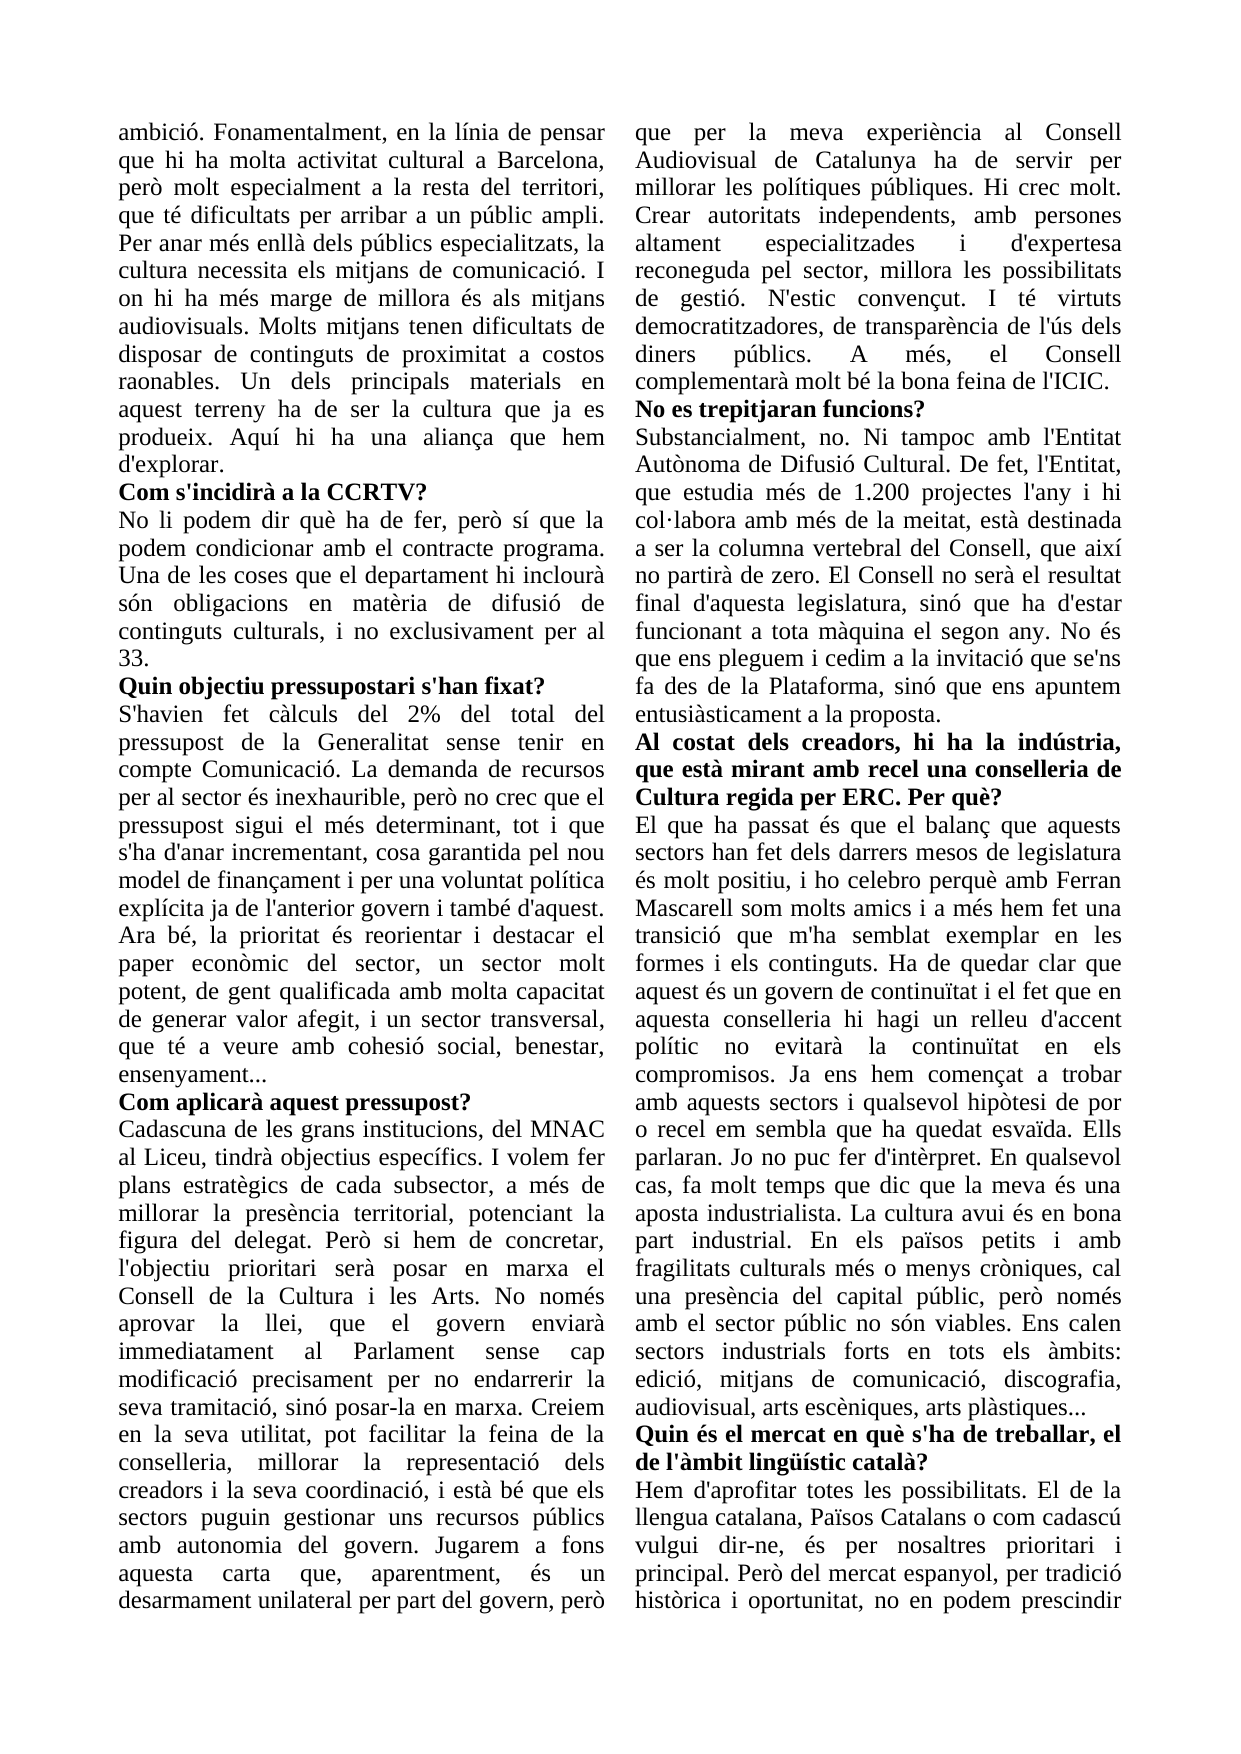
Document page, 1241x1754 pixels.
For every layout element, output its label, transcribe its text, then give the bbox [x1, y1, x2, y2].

text S'havien fet càlculs del 2% del total del pressupost de la Generalitat sense tenir en compte Comunicació. La demanda de recursos per al sector és inexhaurible, però no crec que el pressupost sigui el més determinant, tot i que s'ha d'anar incrementant, cosa garantida pel nou model de finançament i per una voluntat política explícita ja de l'anterior govern i també d'aquest. Ara bé, la prioritat és reorientar i destacar el paper econòmic del sector, un sector molt potent, de gent qualificada amb molta capacitat de generar valor afegit, i un sector transversal, que té a veure amb cohesió social, benestar, ensenyament... [118, 700, 605, 1088]
text Quin objectiu pressupostari s'han fixat? [118, 672, 605, 700]
text No li podem dir què ha de fer, però sí que la podem condicionar amb el contracte programa. Una de les coses que el departament hi inclourà són obligacions en matèria de difusió de continguts culturals, i no exclusivament per al 33. [118, 506, 605, 672]
text No es trepitjaran funcions? [635, 395, 1122, 423]
text que per la meva experiència al Consell Audiovisual de Catalunya ha de servir per millorar les polítiques públiques. Hi crec molt. Crear autoritats independents, amb persones altament especialitzades i d'expertesa reconeguda pel sector, millora les possibilitats de gestió. N'estic convençut. I té virtuts democratitzadores, de transparència de l'ús dels diners públics. A més, el Consell complementarà molt bé la bona feina de l'ICIC. [635, 118, 1122, 395]
text Al costat dels creadors, hi ha la indústria, que està mirant amb recel una conselleria de Cultura regida per ERC. Per què? [635, 728, 1122, 811]
text ambició. Fonamentalment, en la línia de pensar que hi ha molta activitat cultural a Barcelona, però molt especialment a la resta del territori, que té dificultats per arribar a un públic ampli. Per anar més enllà dels públics especialitzats, la cultura necessita els mitjans de comunicació. I on hi ha més marge de millora és als mitjans audiovisuals. Molts mitjans tenen dificultats de disposar de continguts de proximitat a costos raonables. Un dels principals materials en aquest terreny ha de ser la cultura que ja es produeix. Aquí hi ha una aliança que hem d'explorar. [118, 118, 605, 478]
text Com s'incidirà a la CCRTV? [118, 478, 605, 506]
text Quin és el mercat en què s'ha de treballar, el de l'àmbit lingüístic català? [635, 1420, 1122, 1476]
text Cadascuna de les grans institucions, del MNAC al Liceu, tindrà objectius específics. I volem fer plans estratègics de cada subsector, a més de millorar la presència territorial, potenciant la figura del delegat. Però si hem de concretar, l'objectiu prioritari serà posar en marxa el Consell de la Cultura i les Arts. No només aprovar la llei, que el govern enviarà immediatament al Parlament sense cap modificació precisament per no endarrerir la seva tramitació, sinó posar-la en marxa. Creiem en la seva utilitat, pot facilitar la feina de la conselleria, millorar la representació dels creadors i la seva coordinació, i està bé que els sectors puguin gestionar uns recursos públics amb autonomia del govern. Jugarem a fons aquesta carta que, aparentment, és un desarmament unilateral per part del govern, però [118, 1116, 605, 1614]
text Substancialment, no. Ni tampoc amb l'Entitat Autònoma de Difusió Cultural. De fet, l'Entitat, que estudia més de 1.200 projectes l'any i hi col·labora amb més de la meitat, està destinada a ser la columna vertebral del Consell, que així no partirà de zero. El Consell no serà el resultat final d'aquesta legislatura, sinó que ha d'estar funcionant a tota màquina el segon any. No és que ens pleguem i cedim a la invitació que se'ns fa des de la Plataforma, sinó que ens apuntem entusiàsticament a la proposta. [635, 423, 1122, 728]
text El que ha passat és que el balanç que aquests sectors han fet dels darrers mesos de legislatura és molt positiu, i ho celebro perquè amb Ferran Mascarell som molts amics i a més hem fet una transició que m'ha semblat exemplar en les formes i els continguts. Ha de quedar clar que aquest és un govern de continuïtat i el fet que en aquesta conselleria hi hagi un relleu d'accent polític no evitarà la continuïtat en els compromisos. Ja ens hem començat a trobar amb aquests sectors i qualsevol hipòtesi de por o recel em sembla que ha quedat esvaïda. Ells parlaran. Jo no puc fer d'intèrpret. En qualsevol cas, fa molt temps que dic que la meva és una aposta industrialista. La cultura avui és en bona part industrial. En els països petits i amb fragilitats culturals més o menys cròniques, cal una presència del capital públic, però només amb el sector públic no són viables. Ens calen sectors industrials forts en tots els àmbits: edició, mitjans de comunicació, discografia, audiovisual, arts escèniques, arts plàstiques... [635, 811, 1122, 1420]
text Hem d'aprofitar totes les possibilitats. El de la llengua catalana, Països Catalans o com cadascú vulgui dir-ne, és per nosaltres prioritari i principal. Però del mercat espanyol, per tradició històrica i oportunitat, no en podem prescindir [635, 1476, 1122, 1614]
text Com aplicarà aquest pressupost? [118, 1088, 605, 1116]
